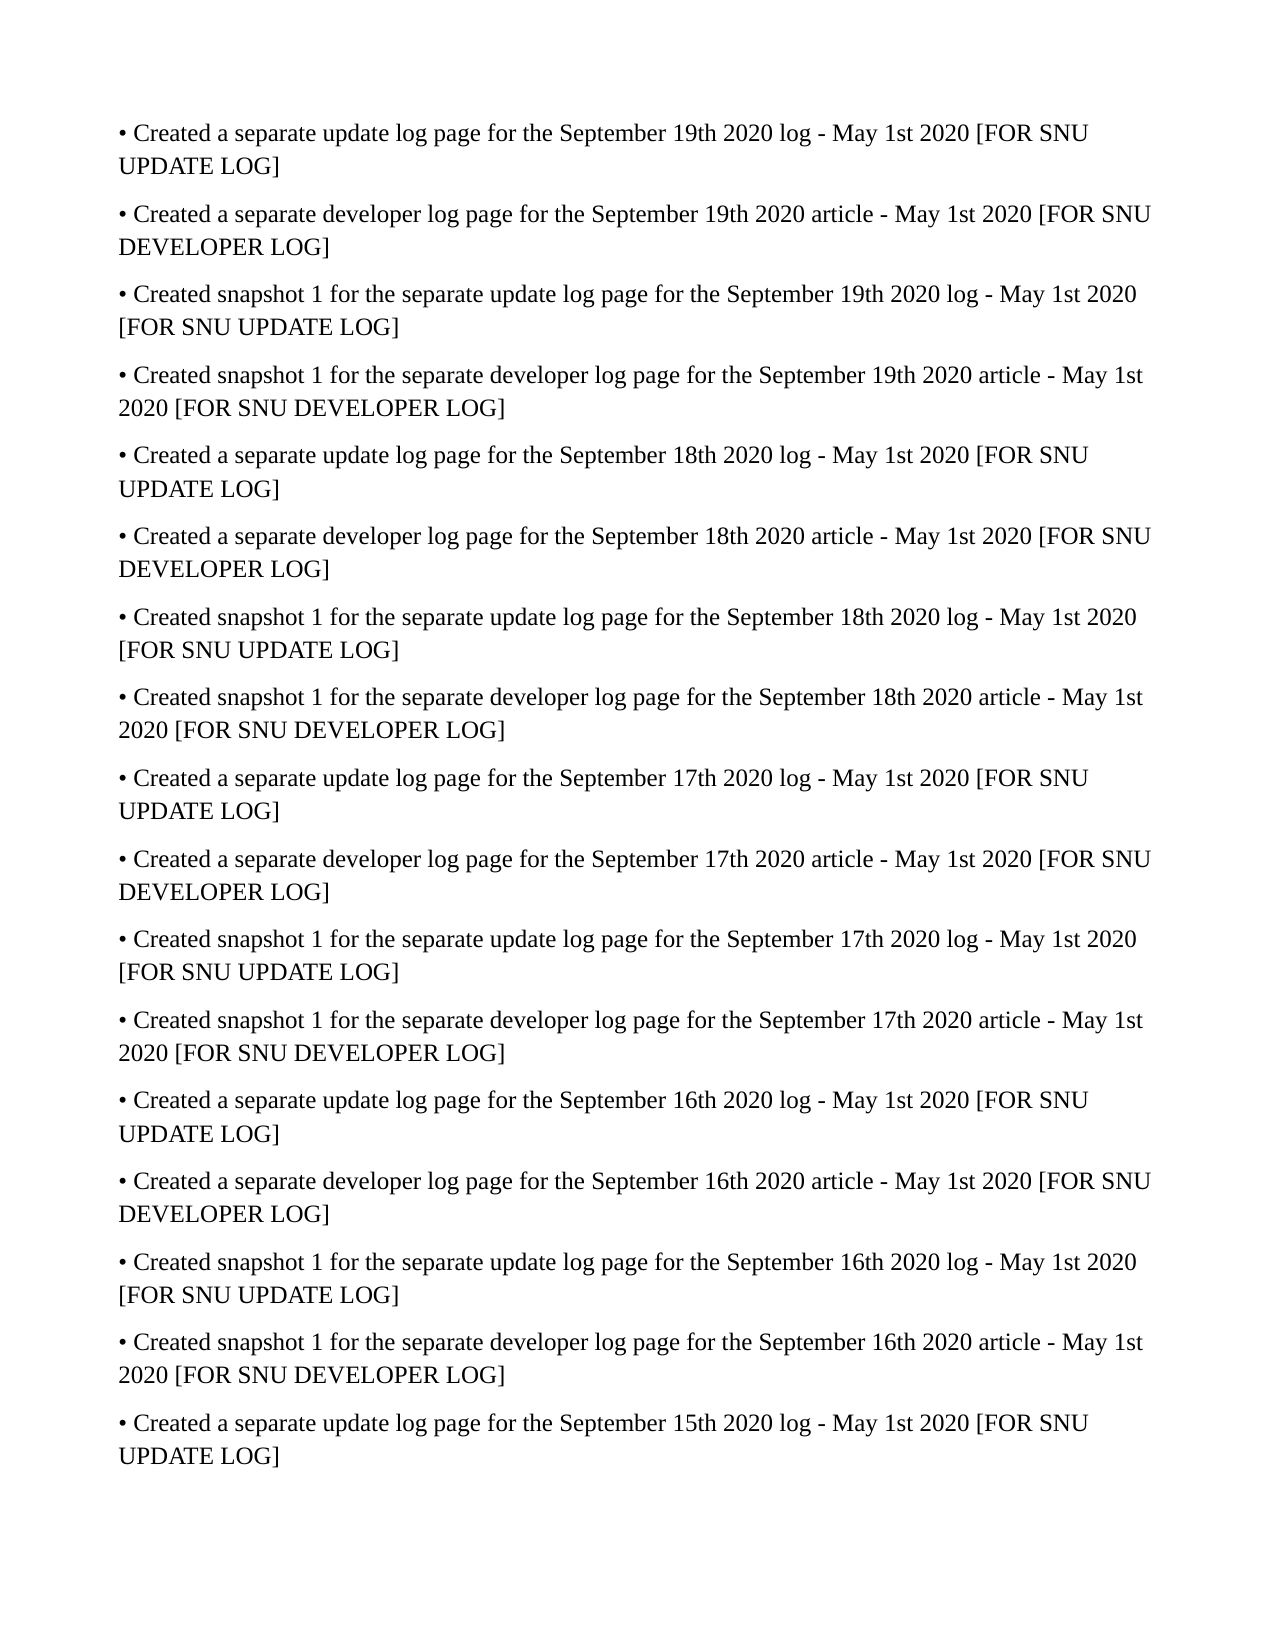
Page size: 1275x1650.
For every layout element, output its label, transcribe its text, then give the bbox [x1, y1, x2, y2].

text • Created snapshot 1 for the separate developer log page for the September 17th 2020 article - May 1st 2020 [FOR SNU DEVELOPER LOG] [118, 1005, 1157, 1067]
text • Created snapshot 1 for the separate developer log page for the September 16th 2020 article - May 1st 2020 [FOR SNU DEVELOPER LOG] [118, 1327, 1157, 1389]
text • Created snapshot 1 for the separate update log page for the September 19th 2020 log - May 1st 2020 [FOR SNU UPDATE LOG] [118, 279, 1157, 341]
text • Created a separate update log page for the September 17th 2020 log - May 1st 2020 [FOR SNU UPDATE LOG] [118, 763, 1157, 825]
text • Created a separate developer log page for the September 18th 2020 article - May 1st 2020 [FOR SNU DEVELOPER LOG] [118, 521, 1157, 583]
text • Created a separate update log page for the September 18th 2020 log - May 1st 2020 [FOR SNU UPDATE LOG] [118, 441, 1157, 502]
text • Created snapshot 1 for the separate update log page for the September 18th 2020 log - May 1st 2020 [FOR SNU UPDATE LOG] [118, 602, 1157, 664]
text • Created snapshot 1 for the separate developer log page for the September 19th 2020 article - May 1st 2020 [FOR SNU DEVELOPER LOG] [118, 360, 1157, 422]
text • Created a separate developer log page for the September 17th 2020 article - May 1st 2020 [FOR SNU DEVELOPER LOG] [118, 844, 1157, 906]
text • Created snapshot 1 for the separate developer log page for the September 18th 2020 article - May 1st 2020 [FOR SNU DEVELOPER LOG] [118, 682, 1157, 744]
text • Created snapshot 1 for the separate update log page for the September 17th 2020 log - May 1st 2020 [FOR SNU UPDATE LOG] [118, 924, 1157, 986]
text • Created a separate update log page for the September 16th 2020 log - May 1st 2020 [FOR SNU UPDATE LOG] [118, 1086, 1157, 1147]
text • Created a separate developer log page for the September 19th 2020 article - May 1st 2020 [FOR SNU DEVELOPER LOG] [118, 199, 1157, 261]
text • Created a separate update log page for the September 19th 2020 log - May 1st 2020 [FOR SNU UPDATE LOG] [118, 118, 1157, 180]
text • Created a separate update log page for the September 15th 2020 log - May 1st 2020 [FOR SNU UPDATE LOG] [118, 1408, 1157, 1470]
text • Created a separate developer log page for the September 16th 2020 article - May 1st 2020 [FOR SNU DEVELOPER LOG] [118, 1166, 1157, 1228]
text • Created snapshot 1 for the separate update log page for the September 16th 2020 log - May 1st 2020 [FOR SNU UPDATE LOG] [118, 1247, 1157, 1309]
